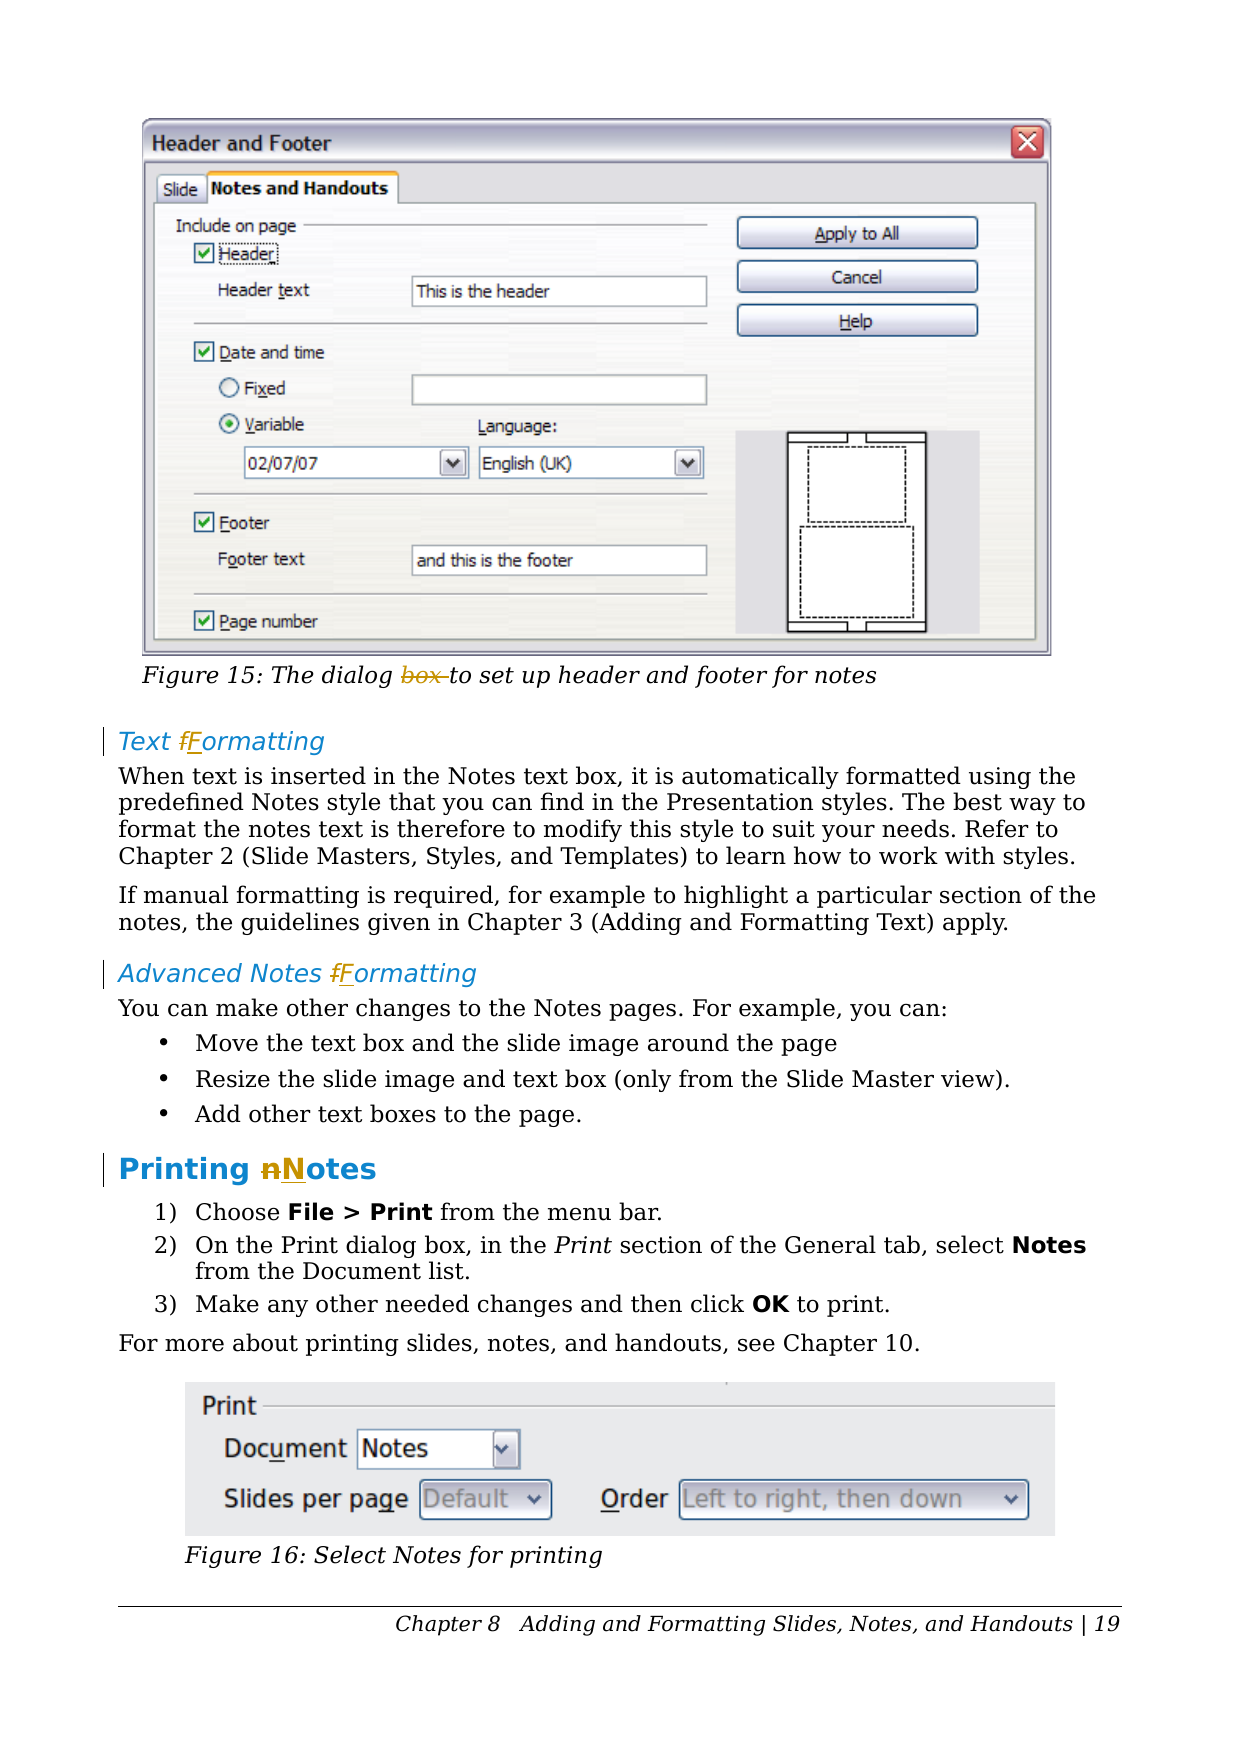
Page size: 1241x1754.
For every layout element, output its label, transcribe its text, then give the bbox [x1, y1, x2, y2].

text If manual formatting is required, for example to highlight a particular section of the notes, the guidelines given in Chapter 3 (Adding and Formatting Text) apply. [118, 882, 1122, 935]
list Make any other needed changes and then click OK to print. [177, 1291, 1122, 1318]
text Figure 16: Select Notes for printing [185, 1542, 1055, 1568]
subtitle Printing Notes [118, 1153, 1122, 1187]
list Resize the slide image and text box (only from the Slide Master view). [156, 1064, 1122, 1093]
picture [185, 1382, 1056, 1536]
list On the Print dialog box, in the Print section of the General tab, select Notes from the Document list. [177, 1232, 1122, 1285]
text For more about printing slides, notes, and handouts, see Chapter 10. [118, 1331, 1122, 1357]
list You can make other changes to the Notes pages. For example, you can: [118, 995, 1122, 1022]
subtitle Advanced Notes Formatting [118, 960, 1122, 989]
list Choose File > Print from the menu bar. [177, 1199, 1122, 1226]
list Move the text box and the slide image around the page [156, 1028, 1122, 1058]
list Add other text boxes to the page. [156, 1099, 1122, 1128]
text Figure 15: The dialog to set up header and footer for notes [142, 662, 1122, 689]
text When text is inserted in the Notes text box, it is automatically formatted using the predefined Notes style that you can find in the Presentation styles. The best way to format the notes text is therefore to modify this style to suit your needs. Refer to Chapter 2 (Slide Masters, Styles, and Templates) to learn how to work with styles. [118, 763, 1122, 869]
subtitle Text Formatting [118, 727, 1122, 756]
picture [142, 118, 1052, 656]
